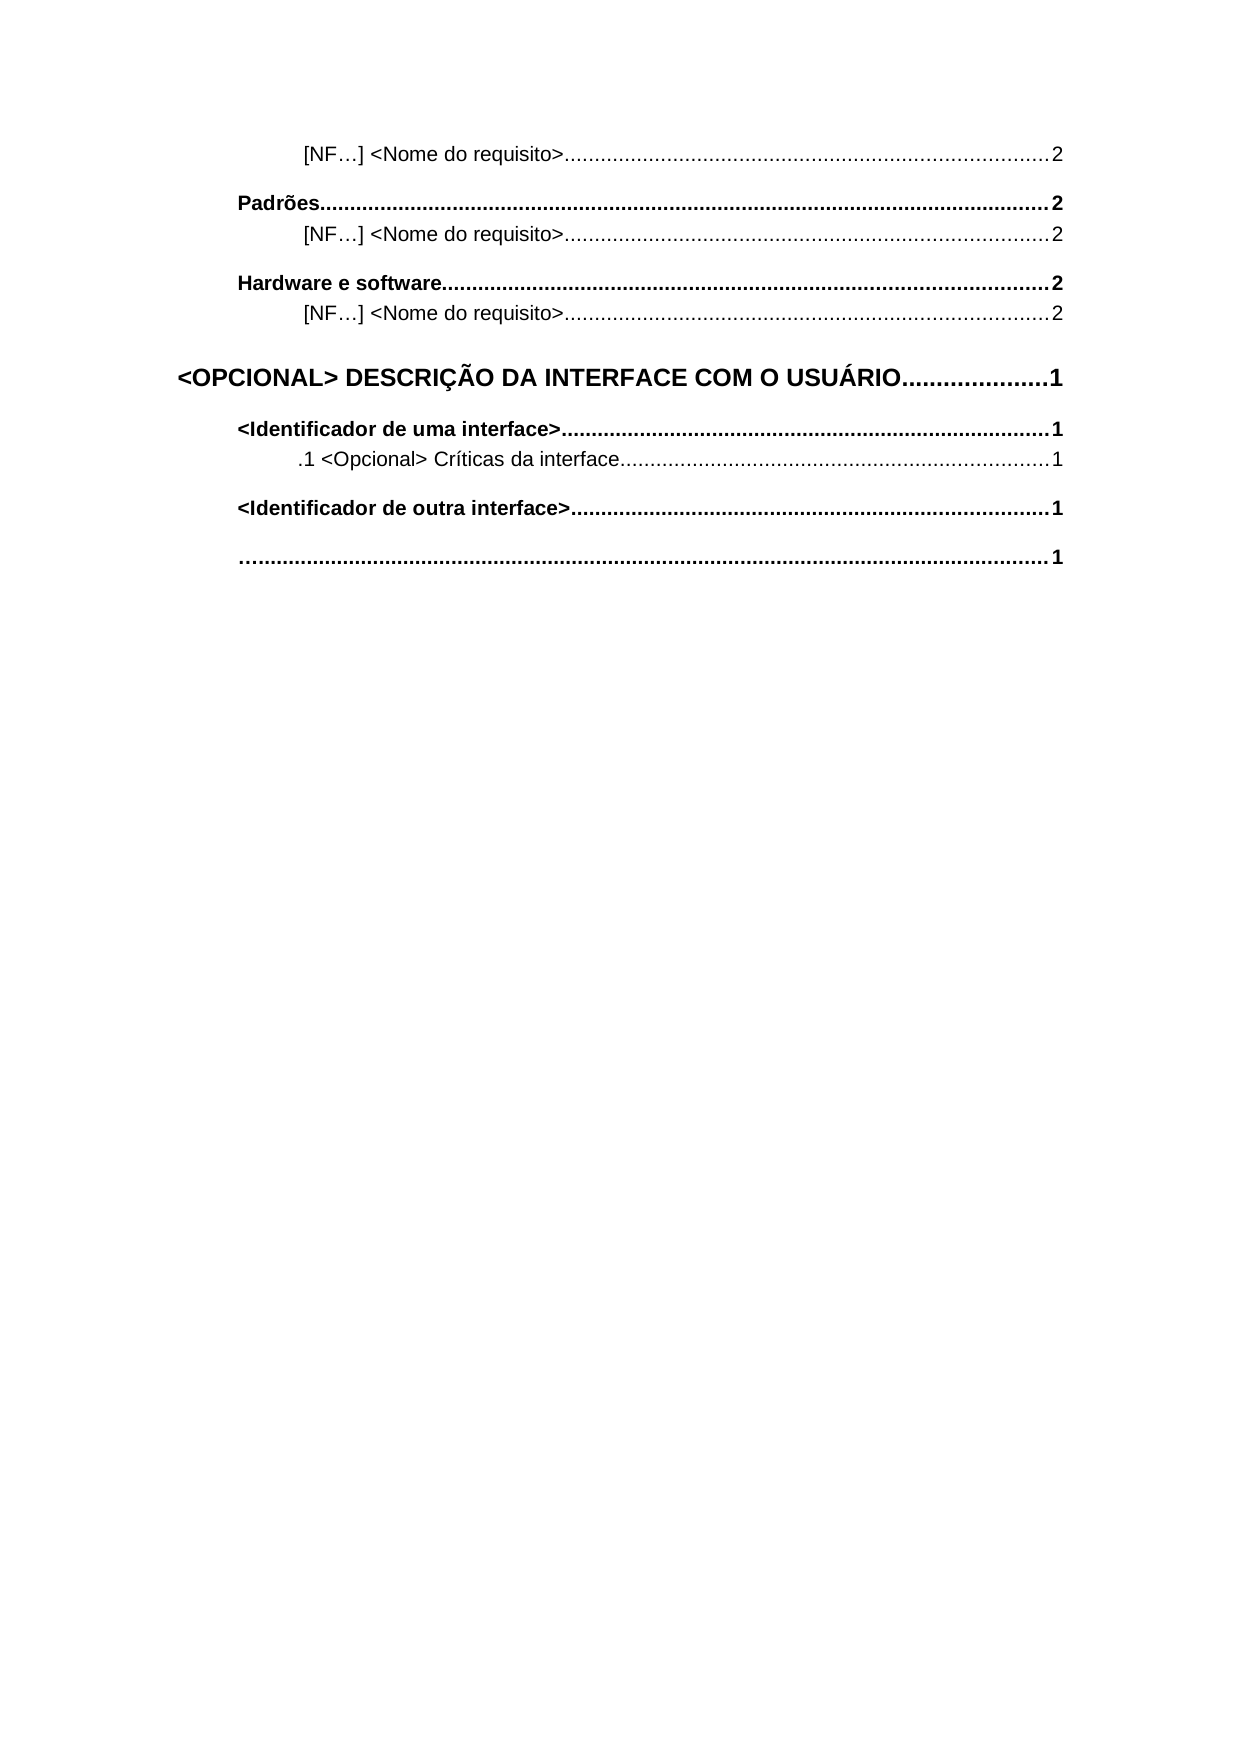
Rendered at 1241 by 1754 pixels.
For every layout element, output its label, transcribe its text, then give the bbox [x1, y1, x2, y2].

text <Identificador de outra interface> 1 [237, 496, 1063, 520]
text … 1 [237, 545, 1063, 569]
text [NF…] <Nome do requisito> 2 [297, 301, 1063, 325]
text <Opcional> Descrição da interface com o usuário 1 [177, 362, 1063, 392]
text .1 <Opcional> Críticas da interface 1 [297, 447, 1063, 471]
text Hardware e software 2 [237, 271, 1063, 295]
text Padrões 2 [237, 191, 1063, 215]
text [NF…] <Nome do requisito> 2 [297, 142, 1063, 166]
text [NF…] <Nome do requisito> 2 [297, 222, 1063, 246]
text <Identificador de uma interface> 1 [237, 417, 1063, 441]
